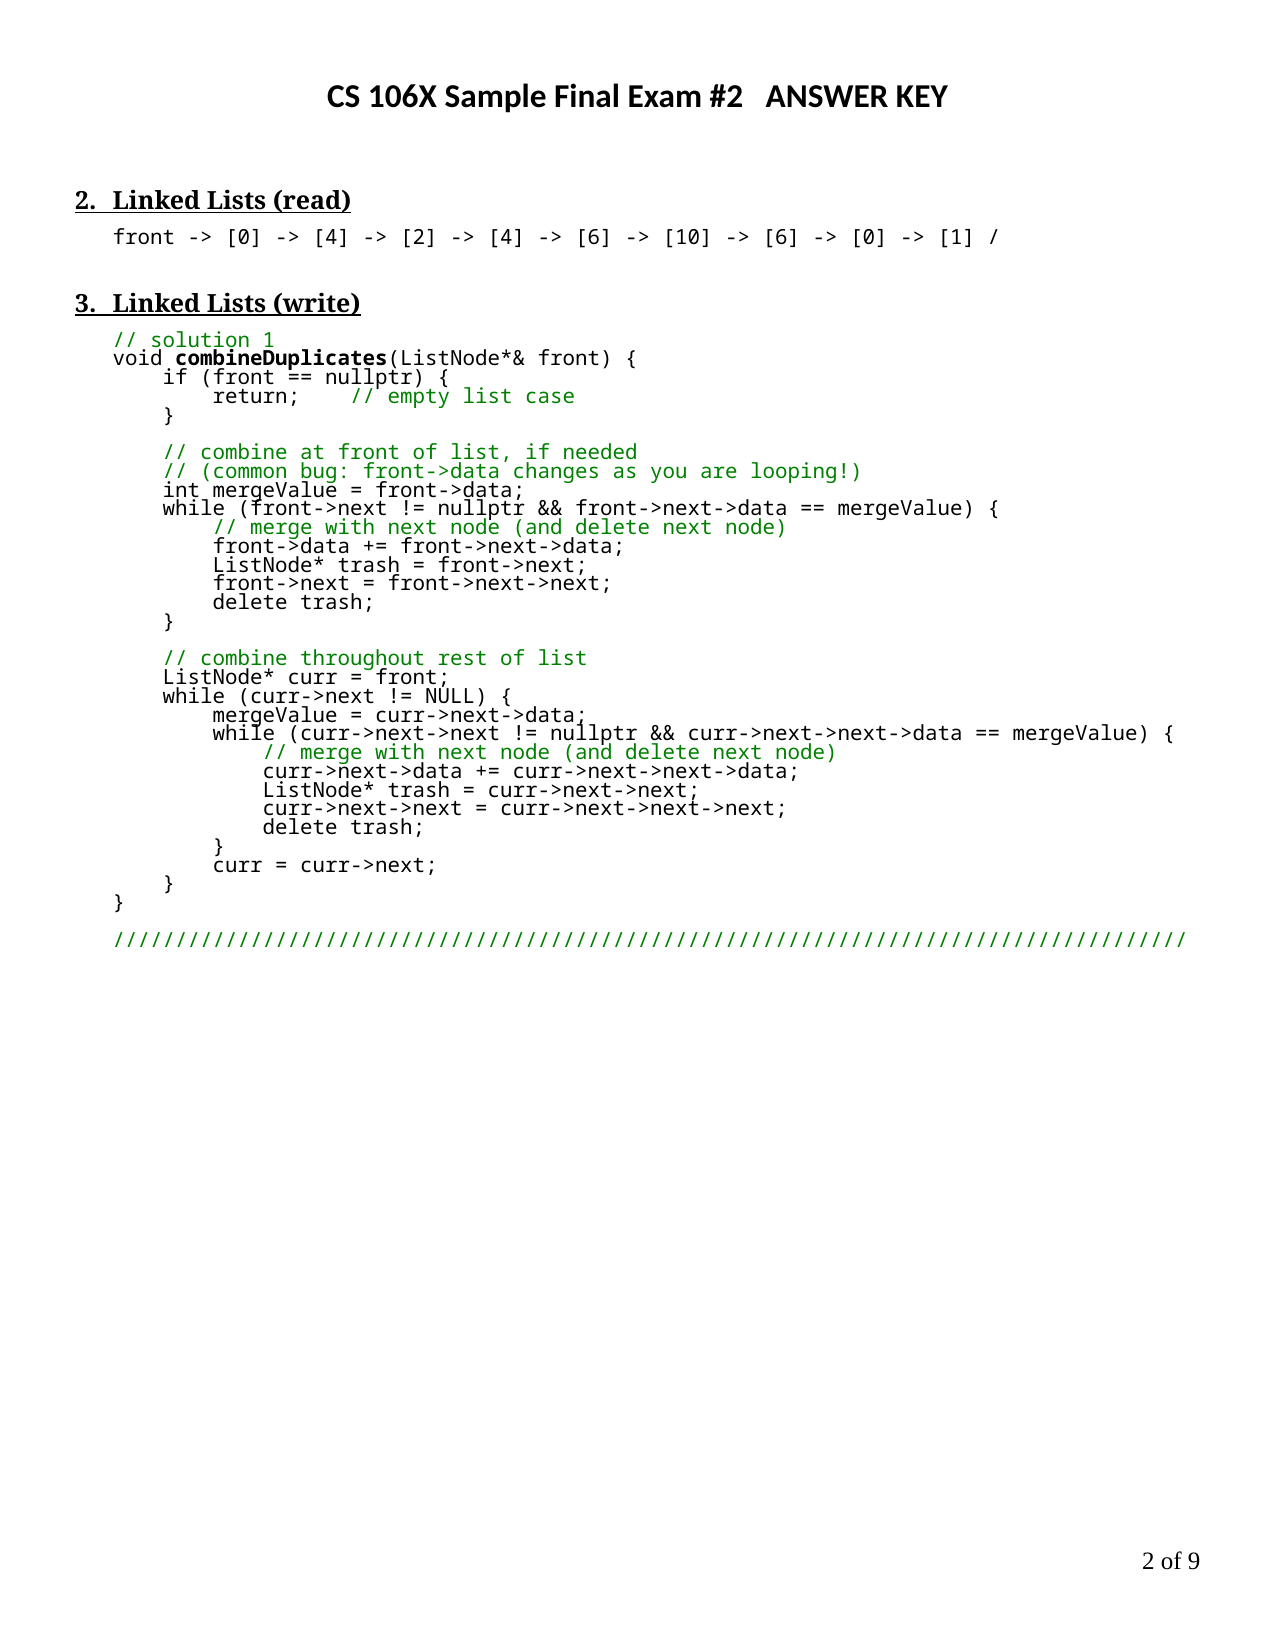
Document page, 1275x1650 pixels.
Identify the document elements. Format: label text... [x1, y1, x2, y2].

text int mergeValue = front->data; [112, 482, 1200, 501]
text mergeValue = curr->next->data; [112, 707, 1200, 726]
text while (front->next != nullptr && front->next->data == mergeValue) { [112, 501, 1200, 519]
text front -> [0] -> [4] -> [2] -> [4] -> [6] -> [10] -> [6] -> [0] -> [1] / [112, 229, 1200, 248]
text } [112, 838, 1200, 857]
text } [112, 876, 1200, 894]
text curr = curr->next; [112, 857, 1200, 876]
text 2. Linked Lists (read) [75, 183, 1200, 217]
text } [112, 613, 1200, 632]
text // combine at front of list, if needed [112, 444, 1200, 463]
text return; // empty list case [112, 388, 1200, 407]
text if (front == nullptr) { [112, 369, 1200, 388]
text } [112, 407, 1200, 426]
text front->next = front->next->next; [112, 576, 1200, 594]
text delete trash; [112, 819, 1200, 838]
text // (common bug: front->data changes as you are looping!) [112, 463, 1200, 482]
text front->data += front->next->data; [112, 538, 1200, 557]
text delete trash; [112, 594, 1200, 613]
text ListNode* curr = front; [112, 669, 1200, 688]
text ListNode* trash = front->next; [112, 557, 1200, 576]
text while (curr->next != NULL) { [112, 688, 1200, 707]
text // merge with next node (and delete next node) [112, 744, 1200, 763]
text ////////////////////////////////////////////////////////////////////////////////////// [112, 932, 1200, 951]
text curr->next->data += curr->next->next->data; [112, 763, 1200, 782]
text // solution 1 [112, 332, 1200, 351]
text } [112, 894, 1200, 913]
text curr->next->next = curr->next->next->next; [112, 801, 1200, 819]
text while (curr->next->next != nullptr && curr->next->next->data == mergeValue) { [112, 726, 1200, 744]
text 3. Linked Lists (write) [75, 286, 1200, 319]
text ListNode* trash = curr->next->next; [112, 782, 1200, 801]
text // merge with next node (and delete next node) [112, 519, 1200, 538]
text void combineDuplicates(ListNode*& front) { [112, 351, 1200, 369]
text // combine throughout rest of list [112, 651, 1200, 669]
